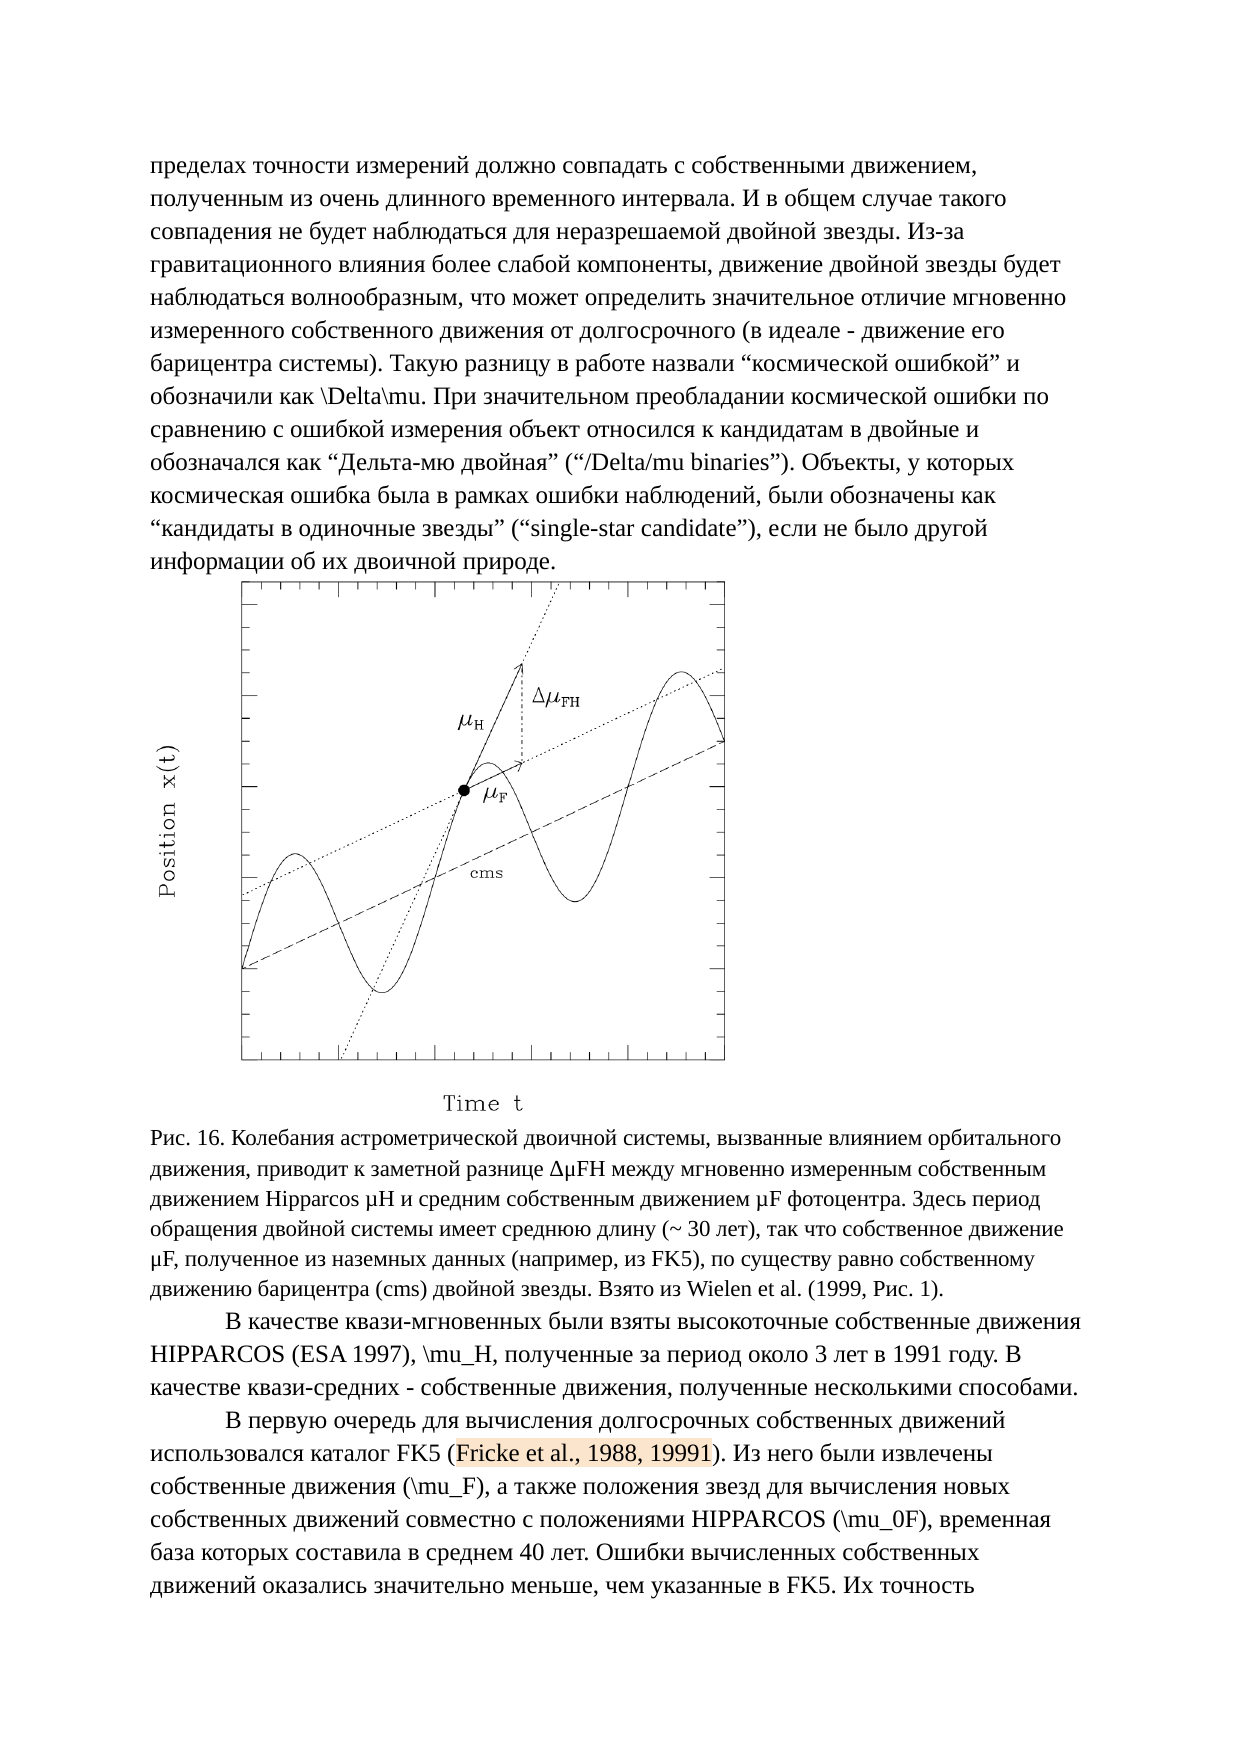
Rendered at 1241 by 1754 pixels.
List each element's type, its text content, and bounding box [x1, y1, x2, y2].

text В качестве квази-мгновенных были взяты высокоточные собственные движения HIPPARCOS (ESA 1997), \mu_H, полученные за период около 3 лет в 1991 году. В качестве квази-средних - собственные движения, полученные несколькими способами. [150, 1306, 1090, 1401]
text пределах точности измерений должно совпадать с собственными движением, полученным из очень длинного временного интервала. И в общем случае такого совпадения не будет наблюдаться для неразрешаемой двойной звезды. Из-за гравитационного влияния более слабой компоненты, движение двойной звезды будет наблюдаться волнообразным, что может определить значительное отличие мгновенно измеренного собственного движения от долгосрочного (в идеале - движение его барицентра системы). Такую разницу в работе назвали “космической ошибкой” и обозначили как \Delta\mu. При значительном преобладании космической ошибки по сравнению с ошибкой измерения объект относился к кандидатам в двойные и обозначался как “Дельта-мю двойная” (“/Delta/mu binaries”). Объекты, у которых космическая ошибка была в рамках ошибки наблюдений, были обозначены как “кандидаты в одиночные звезды” (“single-star candidate”), если не было другой информации об их двоичной природе. [150, 150, 1090, 575]
text В первую очередь для вычисления долгосрочных собственных движений использовался каталог FK5 (Fricke et al., 1988, 19991). Из него были извлечены собственные движения (\mu_F), а также положения звезд для вычисления новых собственных движений совместно с положениями HIPPARCOS (\mu_0F), временная база которых составила в среднем 40 лет. Ошибки вычисленных собственных движений оказались значительно меньше, чем указанные в FK5. Их точность [150, 1405, 1090, 1599]
text Рис. 16. Колебания астрометрической двоичной системы, вызванные влиянием орбитального движения, приводит к заметной разнице ΔμFH между мгновенно измеренным собственным движением Hipparcos µH и средним собственным движением µF фотоцентра. Здесь период обращения двойной системы имеет среднюю длину (~ 30 лет), так что собственное движение μF, полученное из наземных данных (например, из FK5), по существу равно собственному движению барицентра (cms) двойной звезды. Взято из Wielen et al. (1999, Рис. 1). [150, 1124, 1090, 1302]
picture [150, 579, 726, 1121]
